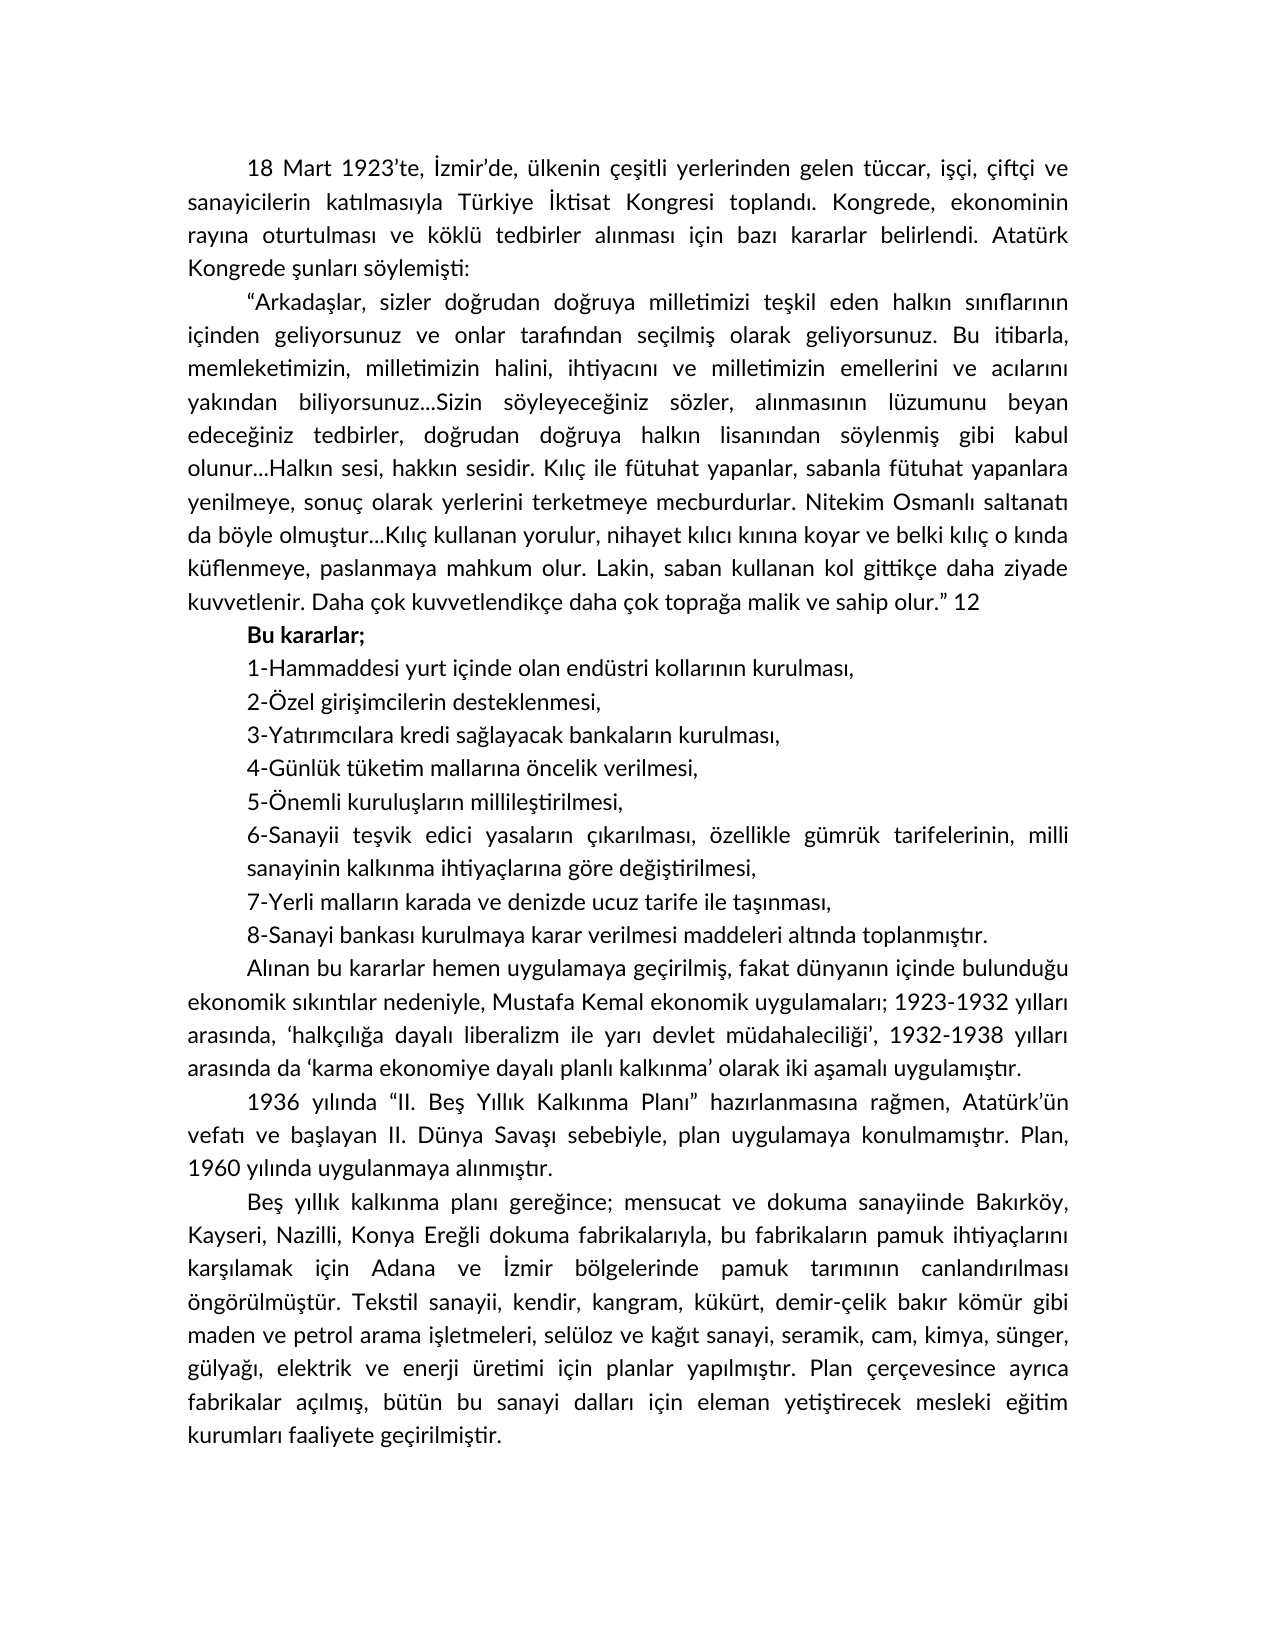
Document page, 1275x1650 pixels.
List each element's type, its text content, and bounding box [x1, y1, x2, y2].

text 7-Yerli malların karada ve denizde ucuz tarife ile taşınması, [187, 883, 1070, 917]
text 8-Sanayi bankası kurulmaya karar verilmesi maddeleri altında toplanmıştır. [187, 917, 1070, 950]
text “Arkadaşlar, sizler doğrudan doğruya milletimizi teşkil eden halkın sınıflarının içinden geliyorsunuz ve onlar tarafından seçilmiş olarak geliyorsunuz. Bu itibarla, memleketimizin, milletimizin halini, ihtiyacını ve milletimizin emellerini ve acılarını yakından biliyorsunuz...Sizin söyleyeceğiniz sözler, alınmasının lüzumunu beyan edeceğiniz tedbirler, doğrudan doğruya halkın lisanından söylenmiş gibi kabul olunur...Halkın sesi, hakkın sesidir. Kılıç ile fütuhat yapanlar, sabanla fütuhat yapanlara yenilmeye, sonuç olarak yerlerini terketmeye mecburdurlar. Nitekim Osmanlı saltanatı da böyle olmuştur...Kılıç kullanan yorulur, nihayet kılıcı kınına koyar ve belki kılıç o kında küflenmeye, paslanmaya mahkum olur. Lakin, saban kullanan kol gittikçe daha ziyade kuvvetlenir. Daha çok kuvvetlendikçe daha çok toprağa malik ve sahip olur.” 12 [187, 283, 1070, 617]
text 2-Özel girişimcilerin desteklenmesi, [187, 683, 1070, 717]
text 1936 yılında “II. Beş Yıllık Kalkınma Planı” hazırlanmasına rağmen, Atatürk’ün vefatı ve başlayan II. Dünya Savaşı sebebiyle, plan uygulamaya konulmamıştır. Plan, 1960 yılında uygulanmaya alınmıştır. [187, 1083, 1070, 1183]
text Bu kararlar; [187, 617, 1070, 650]
text 3-Yatırımcılara kredi sağlayacak bankaların kurulması, [187, 717, 1070, 750]
text Alınan bu kararlar hemen uygulamaya geçirilmiş, fakat dünyanın içinde bulunduğu ekonomik sıkıntılar nedeniyle, Mustafa Kemal ekonomik uygulamaları; 1923-1932 yılları arasında, ‘halkçılığa dayalı liberalizm ile yarı devlet müdahaleciliği’, 1932-1938 yılları arasında da ‘karma ekonomiye dayalı planlı kalkınma’ olarak iki aşamalı uygulamıştır. [187, 950, 1070, 1083]
text Beş yıllık kalkınma planı gereğince; mensucat ve dokuma sanayiinde Bakırköy, Kayseri, Nazilli, Konya Ereğli dokuma fabrikalarıyla, bu fabrikaların pamuk ihtiyaçlarını karşılamak için Adana ve İzmir bölgelerinde pamuk tarımının canlandırılması öngörülmüştür. Tekstil sanayii, kendir, kangram, kükürt, demir-çelik bakır kömür gibi maden ve petrol arama işletmeleri, selüloz ve kağıt sanayi, seramik, cam, kimya, sünger, gülyağı, elektrik ve enerji üretimi için planlar yapılmıştır. Plan çerçevesince ayrıca fabrikalar açılmış, bütün bu sanayi dalları için eleman yetiştirecek mesleki eğitim kurumları faaliyete geçirilmiştir. [187, 1183, 1070, 1450]
text 5-Önemli kuruluşların millileştirilmesi, [187, 783, 1070, 817]
text 18 Mart 1923’te, İzmir’de, ülkenin çeşitli yerlerinden gelen tüccar, işçi, çiftçi ve sanayicilerin katılmasıyla Türkiye İktisat Kongresi toplandı. Kongrede, ekonominin rayına oturtulması ve köklü tedbirler alınması için bazı kararlar belirlendi. Atatürk Kongrede şunları söylemişti: [187, 150, 1070, 283]
text 6-Sanayii teşvik edici yasaların çıkarılması, özellikle gümrük tarifelerinin, milli sanayinin kalkınma ihtiyaçlarına göre değiştirilmesi, [247, 817, 1070, 883]
text 4-Günlük tüketim mallarına öncelik verilmesi, [187, 750, 1070, 783]
text 1-Hammaddesi yurt içinde olan endüstri kollarının kurulması, [187, 650, 1070, 683]
